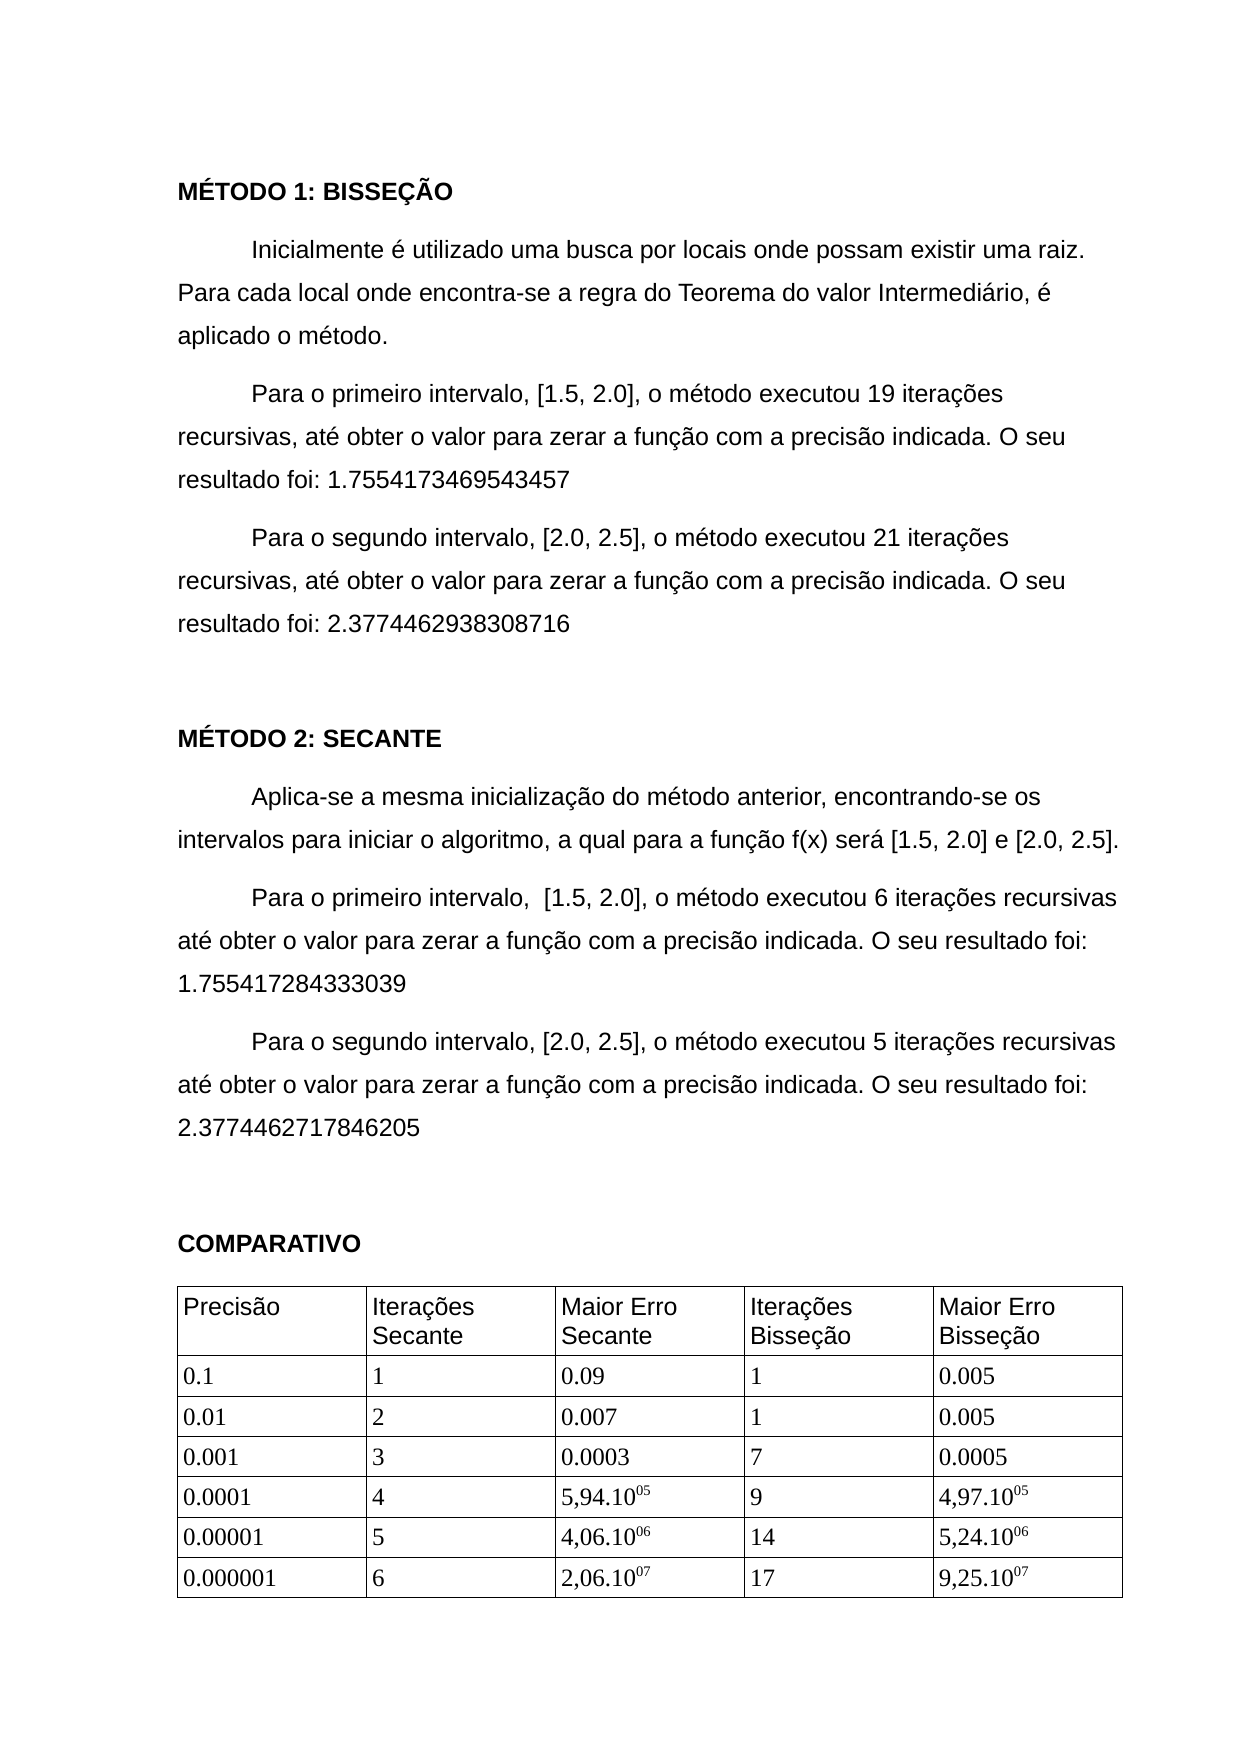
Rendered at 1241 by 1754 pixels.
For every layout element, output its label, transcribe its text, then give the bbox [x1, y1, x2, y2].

table_cell 5,94.1005 [556, 1477, 744, 1517]
table_header Maior Erro Bisseção [934, 1287, 1122, 1355]
table_cell 4,06.1006 [556, 1518, 744, 1557]
table_cell 5 [367, 1518, 555, 1557]
text Para o segundo intervalo, [2.0, 2.5], o método executou 21 iterações recursivas, até obter o valor para zerar a função com a precisão indicada. O seu resultado foi: 2.3774462938308716 [177, 523, 1122, 638]
table_cell 0.007 [556, 1397, 744, 1436]
table_cell 17 [745, 1558, 933, 1597]
table_cell 1 [367, 1356, 555, 1396]
table_cell 0.01 [178, 1397, 366, 1436]
table_cell 0.0003 [556, 1437, 744, 1476]
table_header Maior Erro Secante [556, 1287, 744, 1355]
table_cell 3 [367, 1437, 555, 1476]
table_cell 0.005 [934, 1397, 1122, 1436]
table_header Iterações Bisseção [745, 1287, 933, 1355]
text MÉTODO 1: BISSEÇÃO [177, 177, 1122, 206]
text COMPARATIVO [177, 1229, 1122, 1257]
text Para o segundo intervalo, [2.0, 2.5], o método executou 5 iterações recursivas até obter o valor para zerar a função com a precisão indicada. O seu resultado foi: 2.3774462717846205 [177, 1027, 1122, 1142]
table_cell 1 [745, 1397, 933, 1436]
table_cell 0.1 [178, 1356, 366, 1396]
table_cell 4,97.1005 [934, 1477, 1122, 1517]
table_cell 0.005 [934, 1356, 1122, 1396]
table_cell 6 [367, 1558, 555, 1597]
table_cell 2 [367, 1397, 555, 1436]
table_cell 14 [745, 1518, 933, 1557]
text MÉTODO 2: SECANTE [177, 724, 1122, 753]
table_cell 0.000001 [178, 1558, 366, 1597]
text Aplica-se a mesma inicialização do método anterior, encontrando-se os intervalos para iniciar o algoritmo, a qual para a função f(x) será [1.5, 2.0] e [2.0, 2.5]. [177, 782, 1122, 854]
table_cell 9,25.1007 [934, 1558, 1122, 1597]
table_cell 7 [745, 1437, 933, 1476]
table_cell 5,24.1006 [934, 1518, 1122, 1557]
table_cell 1 [745, 1356, 933, 1396]
text Para o primeiro intervalo, [1.5, 2.0], o método executou 19 iterações recursivas, até obter o valor para zerar a função com a precisão indicada. O seu resultado foi: 1.7554173469543457 [177, 379, 1122, 494]
text Para o primeiro intervalo, [1.5, 2.0], o método executou 6 iterações recursivas até obter o valor para zerar a função com a precisão indicada. O seu resultado foi: 1.755417284333039 [177, 883, 1122, 998]
table_cell 2,06.1007 [556, 1558, 744, 1597]
table_header Precisão [178, 1287, 366, 1355]
table_header Iterações Secante [367, 1287, 555, 1355]
table_cell 0.0005 [934, 1437, 1122, 1476]
table_cell 4 [367, 1477, 555, 1517]
text Inicialmente é utilizado uma busca por locais onde possam existir uma raiz. Para cada local onde encontra-se a regra do Teorema do valor Intermediário, é aplicado o método. [177, 235, 1122, 350]
table_cell 0.001 [178, 1437, 366, 1476]
table_cell 9 [745, 1477, 933, 1517]
table_cell 0.00001 [178, 1518, 366, 1557]
table_cell 0.0001 [178, 1477, 366, 1517]
table_cell 0.09 [556, 1356, 744, 1396]
